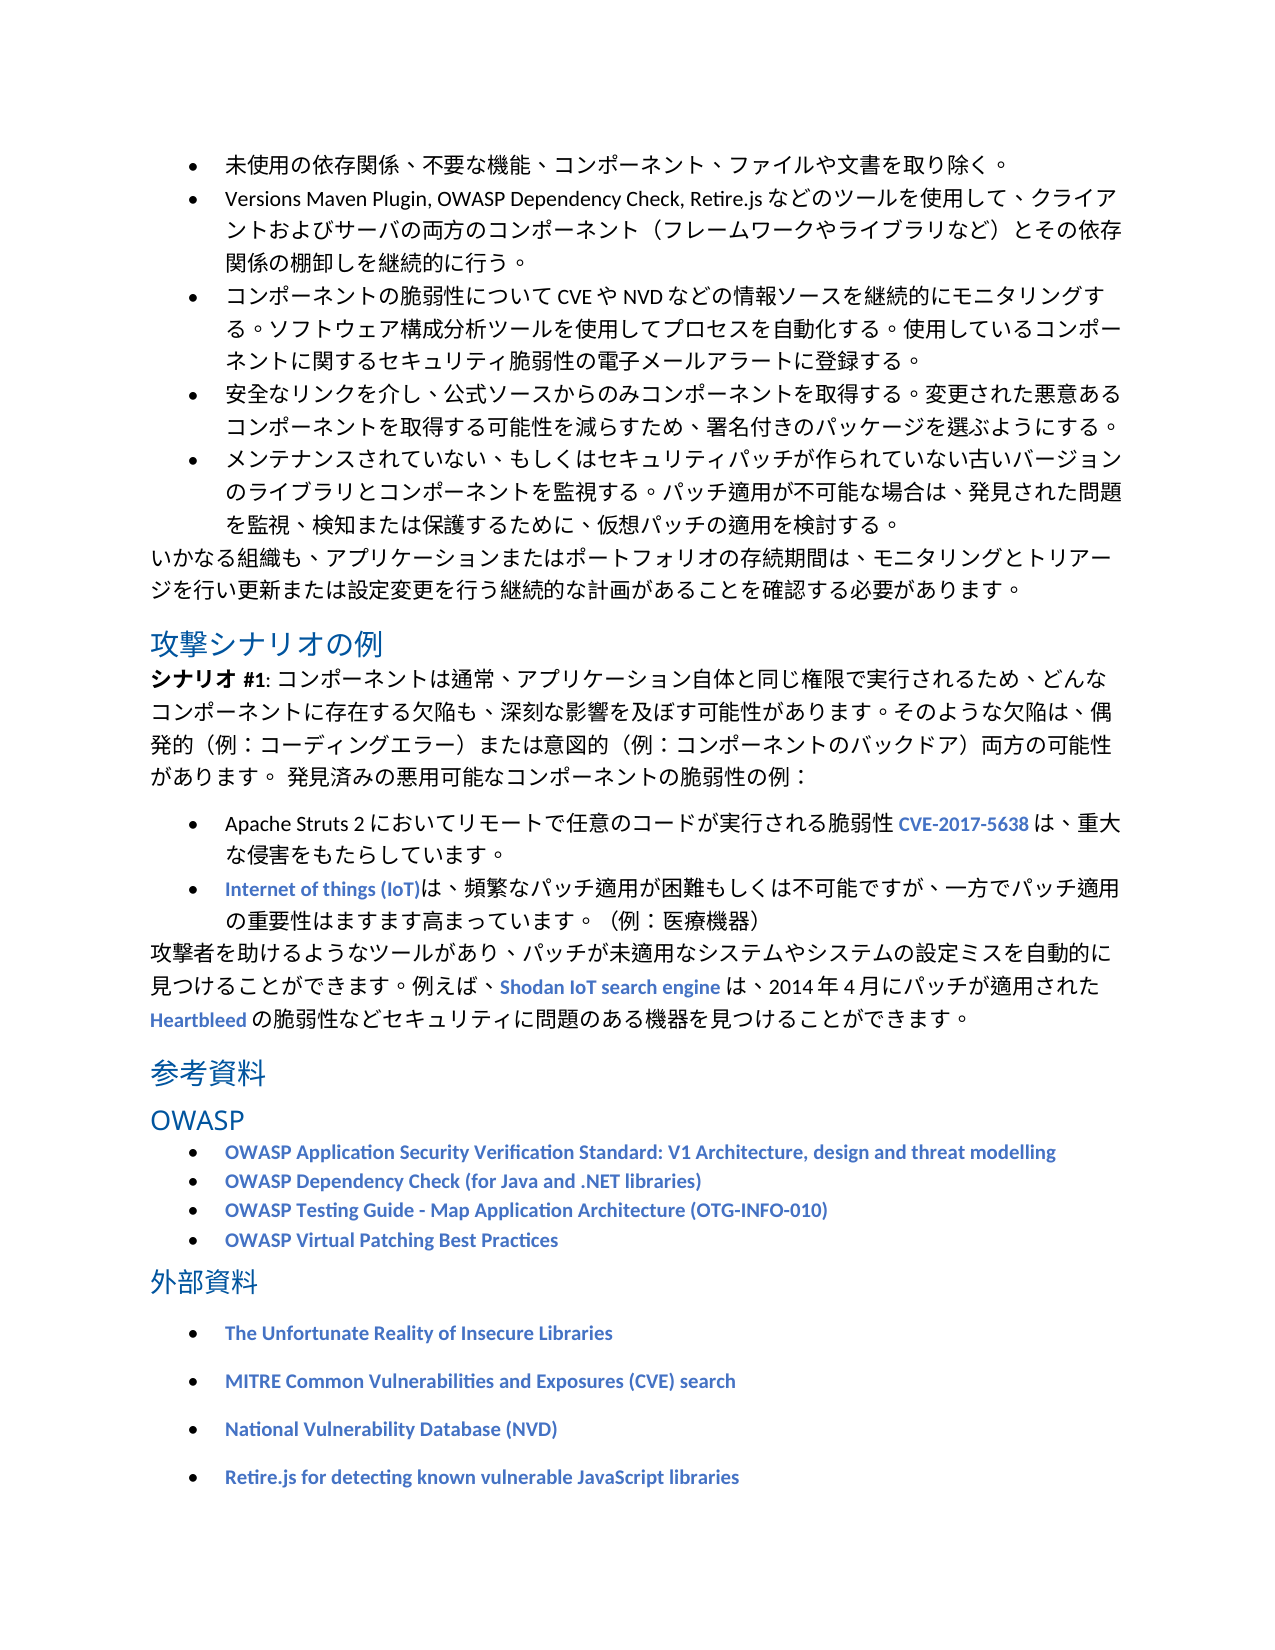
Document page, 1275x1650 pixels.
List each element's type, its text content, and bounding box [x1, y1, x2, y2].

list Retire.js for detecting known vulnerable JavaScript libraries [187, 1463, 1125, 1490]
list 未使用の依存関係、不要な機能、コンポーネント、ファイルや文書を取り除く。 [187, 150, 1125, 180]
list Versions Maven Plugin, OWASP Dependency Check, Retire.jsなどのツールを使用して、クライアントおよびサーバの両方のコンポーネント（フレームワークやライブラリなど）とその依存関係の棚卸しを継続的に行う。 [187, 183, 1125, 278]
subtitle 外部資料 [150, 1263, 1125, 1300]
list The Unfortunate Reality of Insecure Libraries [187, 1319, 1125, 1346]
list OWASP Testing Guide - Map Application Architecture (OTG-INFO-010) [187, 1197, 1125, 1223]
list MITRE Common Vulnerabilities and Exposures (CVE) search [187, 1367, 1125, 1394]
list Apache Struts 2においてリモートで任意のコードが実行される脆弱性CVE-2017-5638は、重大な侵害をもたらしています。 [187, 808, 1125, 870]
text シナリオ #1: コンポーネントは通常、アプリケーション自体と同じ権限で実行されるため、どんなコンポーネントに存在する欠陥も、深刻な影響を及ぼす可能性があります。そのような欠陥は、偶発的（例：コーディングエラー）または意図的（例：コンポーネントのバックドア）両方の可能性があります。 発見済みの悪用可能なコンポーネントの脆弱性の例： [150, 664, 1125, 792]
text 攻撃者を助けるようなツールがあり、パッチが未適用なシステムやシステムの設定ミスを自動的に見つけることができます。例えば、Shodan IoT search engineは、2014年4月にパッチが適用されたHeartbleedの脆弱性などセキュリティに問題のある機器を見つけることができます。 [150, 938, 1125, 1034]
list 安全なリンクを介し、公式ソースからのみコンポーネントを取得する。変更された悪意あるコンポーネントを取得する可能性を減らすため、署名付きのパッケージを選ぶようにする。 [187, 379, 1125, 441]
list OWASP Dependency Check (for Java and .NET libraries) [187, 1167, 1125, 1194]
subtitle 参考資料 [150, 1053, 1125, 1093]
subtitle OWASP [150, 1101, 1125, 1138]
list コンポーネントの脆弱性についてCVEやNVDなどの情報ソースを継続的にモニタリングする。ソフトウェア構成分析ツールを使用してプロセスを自動化する。使用しているコンポーネントに関するセキュリティ脆弱性の電子メールアラートに登録する。 [187, 281, 1125, 376]
list National Vulnerability Database (NVD) [187, 1415, 1125, 1442]
list OWASP Application Security Verification Standard: V1 Architecture, design and threat modelling [187, 1138, 1125, 1165]
list Internet of things (IoT)は、頻繁なパッチ適用が困難もしくは不可能ですが、一方でパッチ適用の重要性はますます高まっています。（例：医療機器） [187, 873, 1125, 936]
list メンテナンスされていない、もしくはセキュリティパッチが作られていない古いバージョンのライブラリとコンポーネントを監視する。パッチ適用が不可能な場合は、発見された問題を監視、検知または保護するために、仮想パッチの適用を検討する。 [187, 444, 1125, 539]
list OWASP Virtual Patching Best Practices [187, 1226, 1125, 1253]
text いかなる組織も、アプリケーションまたはポートフォリオの存続期間は、モニタリングとトリアージを行い更新または設定変更を行う継続的な計画があることを確認する必要があります。 [150, 542, 1125, 605]
subtitle 攻撃シナリオの例 [150, 624, 1125, 664]
